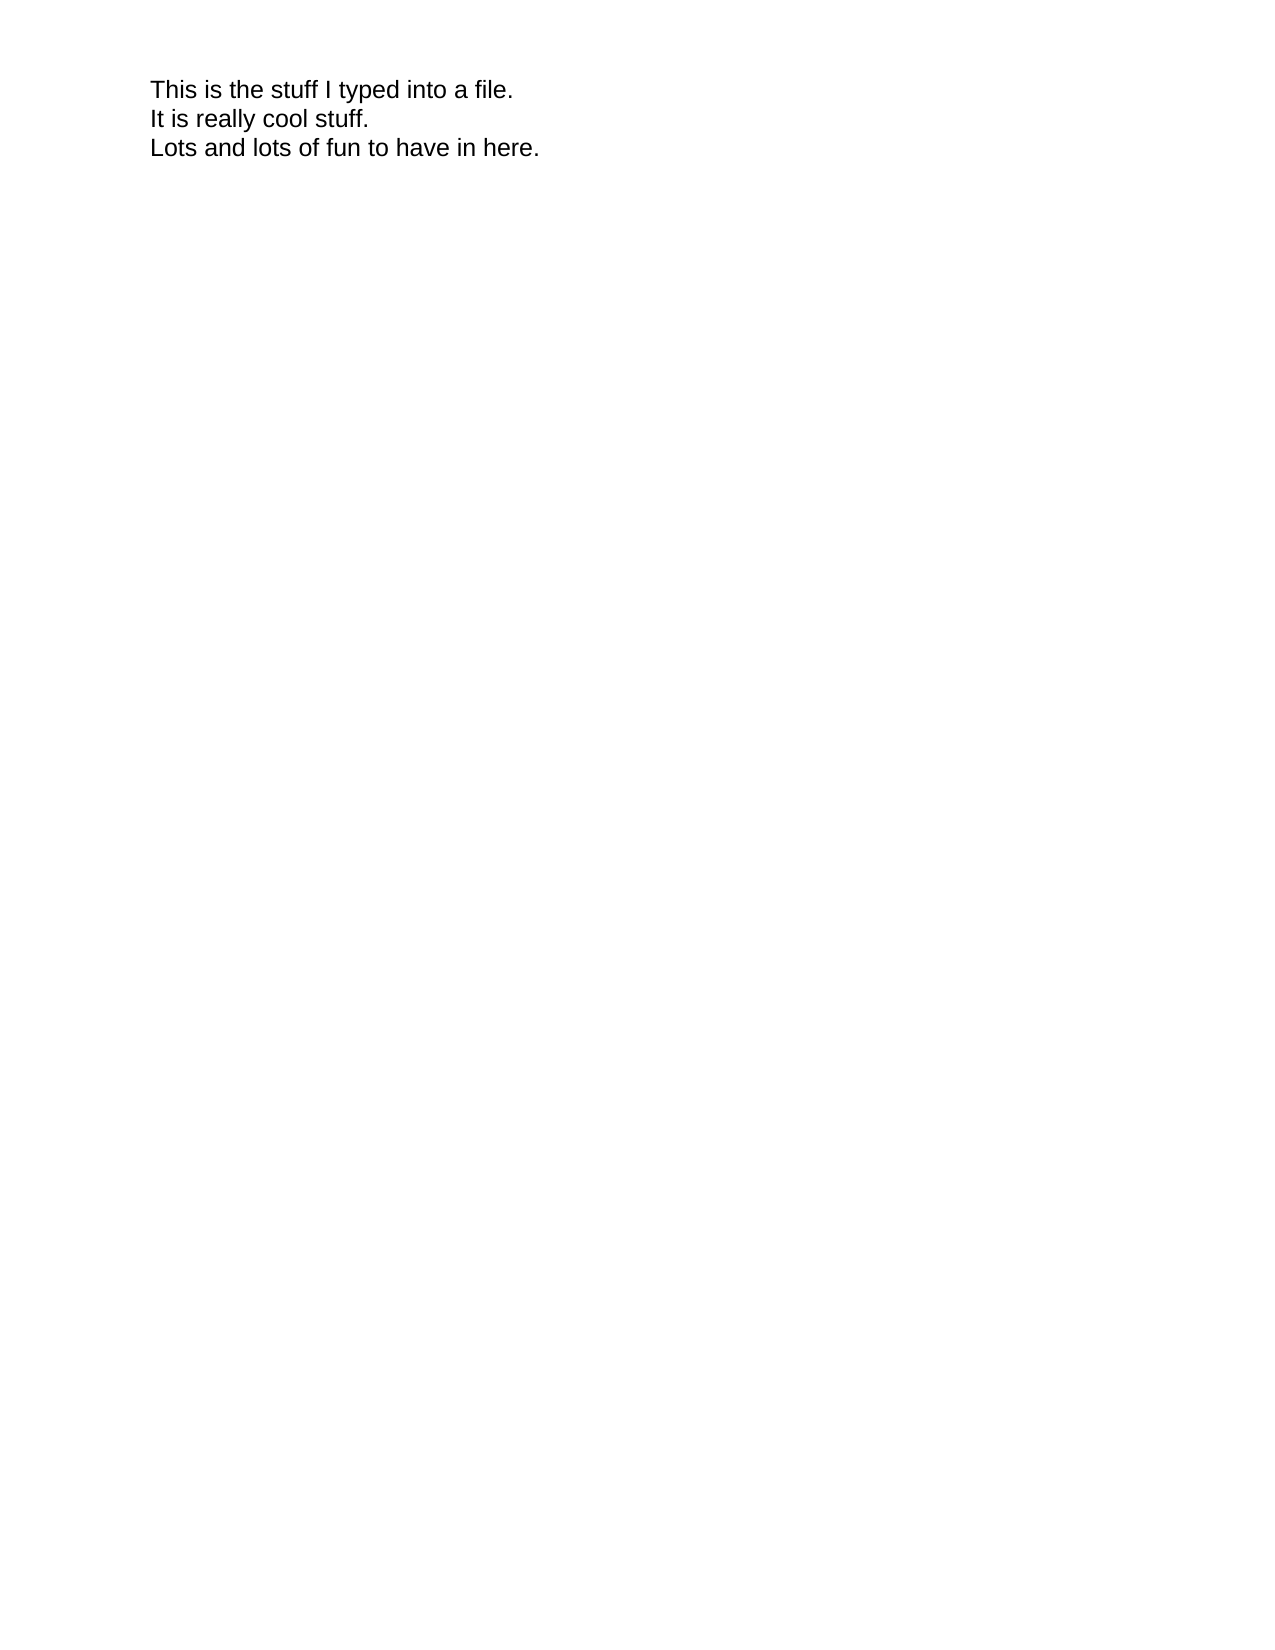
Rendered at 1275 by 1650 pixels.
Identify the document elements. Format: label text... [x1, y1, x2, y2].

text It is really cool stuff. [150, 104, 1125, 132]
text Lots and lots of fun to have in here. [150, 132, 1125, 161]
text This is the stuff I typed into a file. [150, 75, 1125, 104]
